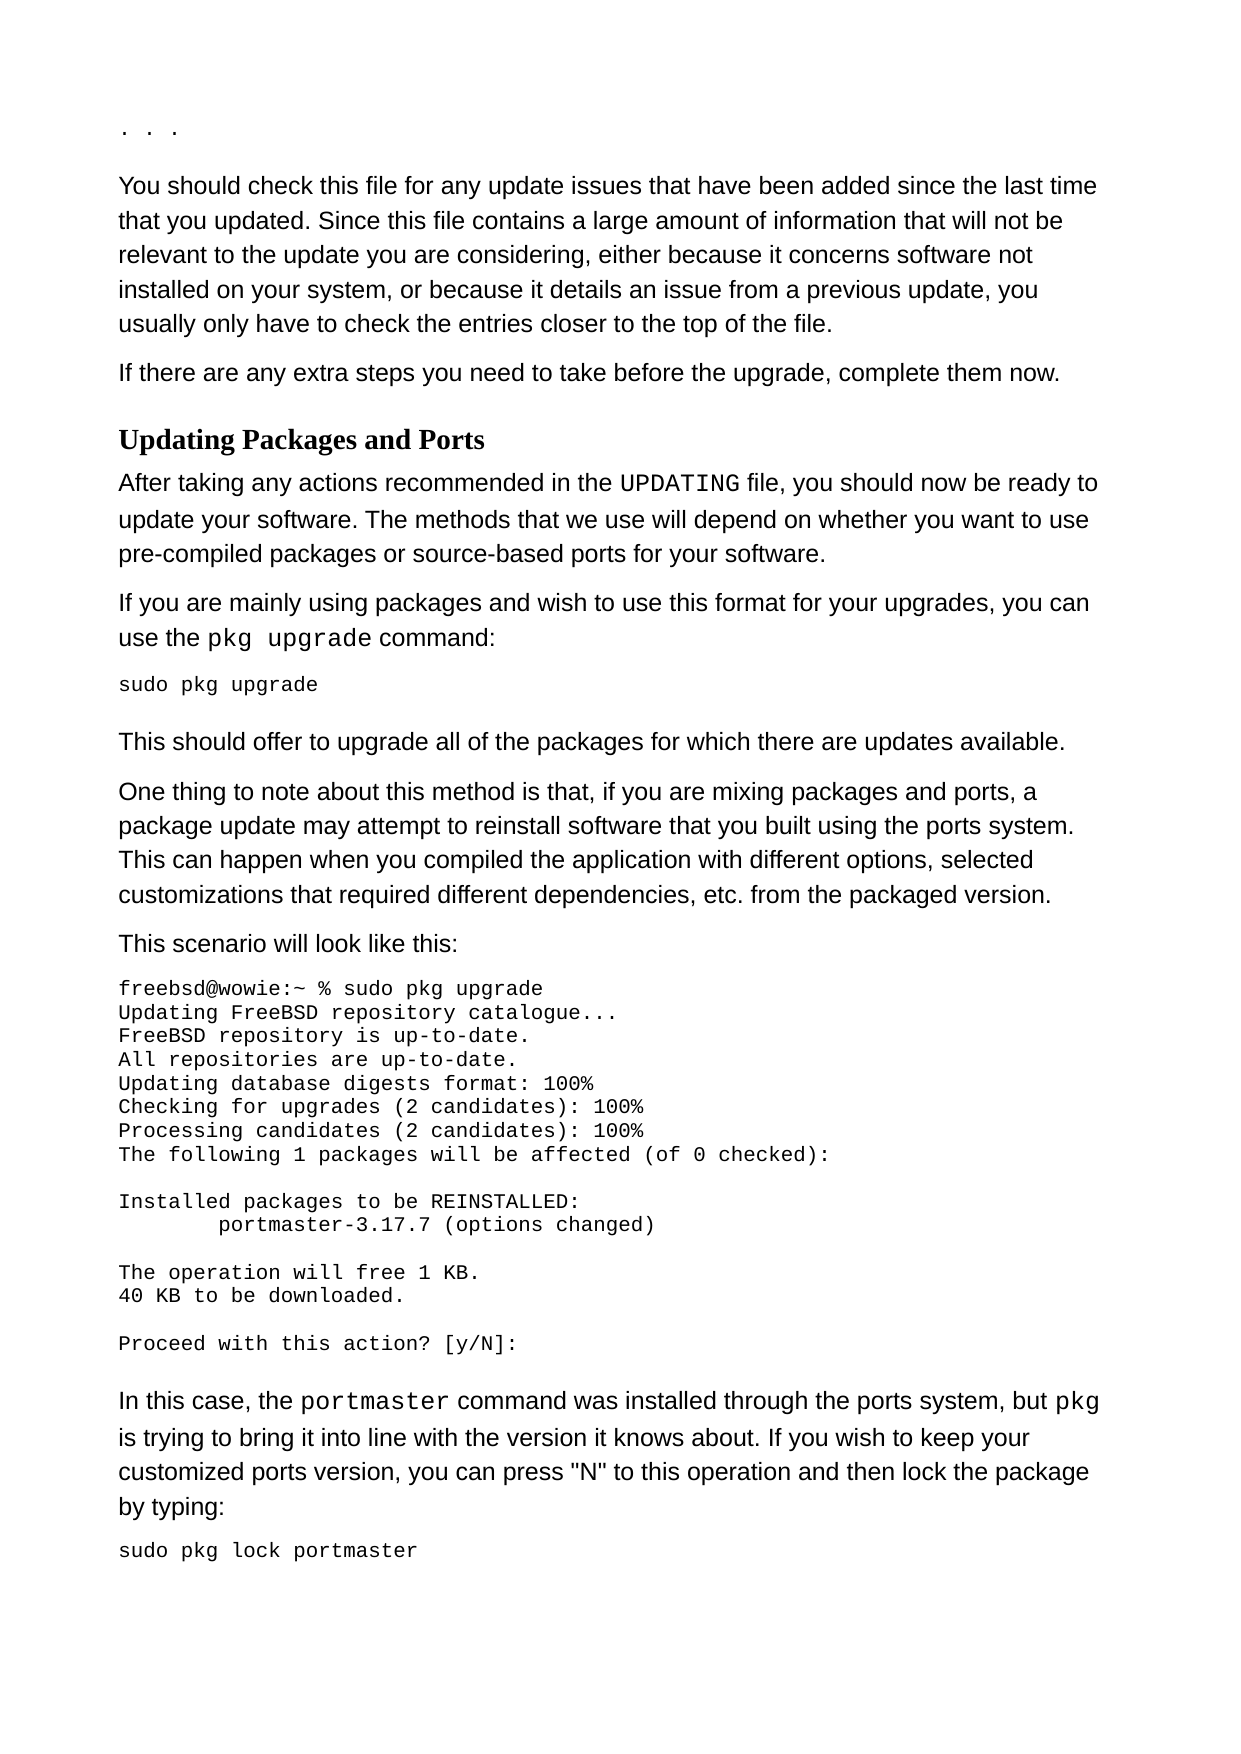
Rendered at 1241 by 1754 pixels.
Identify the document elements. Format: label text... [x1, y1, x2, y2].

text Updating FreeBSD repository catalogue... [118, 1002, 1122, 1025]
text FreeBSD repository is up-to-date. [118, 1025, 1122, 1049]
text You should check this file for any update issues that have been added since the last time that you updated. Since this file contains a large amount of information that will not be relevant to the update you are considering, either because it concerns software not installed on your system, or because it details an issue from a previous update, you usually only have to check the entries closer to the top of the file. [118, 171, 1122, 338]
text Updating database digests format: 100% [118, 1073, 1122, 1096]
text After taking any actions recommended in the UPDATING file, you should now be ready to update your software. The methods that we use will depend on whether you want to use pre-compiled packages or source-based ports for your software. [118, 468, 1122, 568]
text The following 1 packages will be affected (of 0 checked): [118, 1143, 1122, 1167]
text One thing to note about this method is that, if you are mixing packages and ports, a package update may attempt to reinstall software that you built using the ports system. This can happen when you compiled the application with different options, selected customizations that required different dependencies, etc. from the packaged version. [118, 776, 1122, 909]
text Processing candidates (2 candidates): 100% [118, 1120, 1122, 1143]
text If there are any extra steps you need to take before the upgrade, complete them now. [118, 358, 1122, 387]
subtitle Updating Packages and Ports [118, 422, 1122, 455]
text sudo pkg lock portmaster [118, 1541, 1122, 1564]
text The operation will free 1 KB. [118, 1262, 1122, 1285]
text In this case, the portmaster command was installed through the ports system, but pkg is trying to bring it into line with the version it knows about. If you wish to keep your customized ports version, you can press "N" to this operation and then lock the package by typing: [118, 1386, 1122, 1520]
text sudo pkg upgrade [118, 674, 1122, 698]
text All repositories are up-to-date. [118, 1049, 1122, 1073]
text portmaster-3.17.7 (options changed) [118, 1214, 1122, 1238]
text Installed packages to be REINSTALLED: [118, 1191, 1122, 1214]
text Checking for upgrades (2 candidates): 100% [118, 1096, 1122, 1120]
text If you are mainly using packages and wish to use this format for your upgrades, you can use the pkg upgrade command: [118, 588, 1122, 653]
text freebsd@wowie:~ % sudo pkg upgrade [118, 978, 1122, 1002]
text . . . [118, 118, 1122, 142]
text This scenario will look like this: [118, 929, 1122, 958]
text 40 KB to be downloaded. [118, 1285, 1122, 1309]
text This should offer to upgrade all of the packages for which there are updates available. [118, 727, 1122, 756]
text Proceed with this action? [y/N]: [118, 1333, 1122, 1356]
